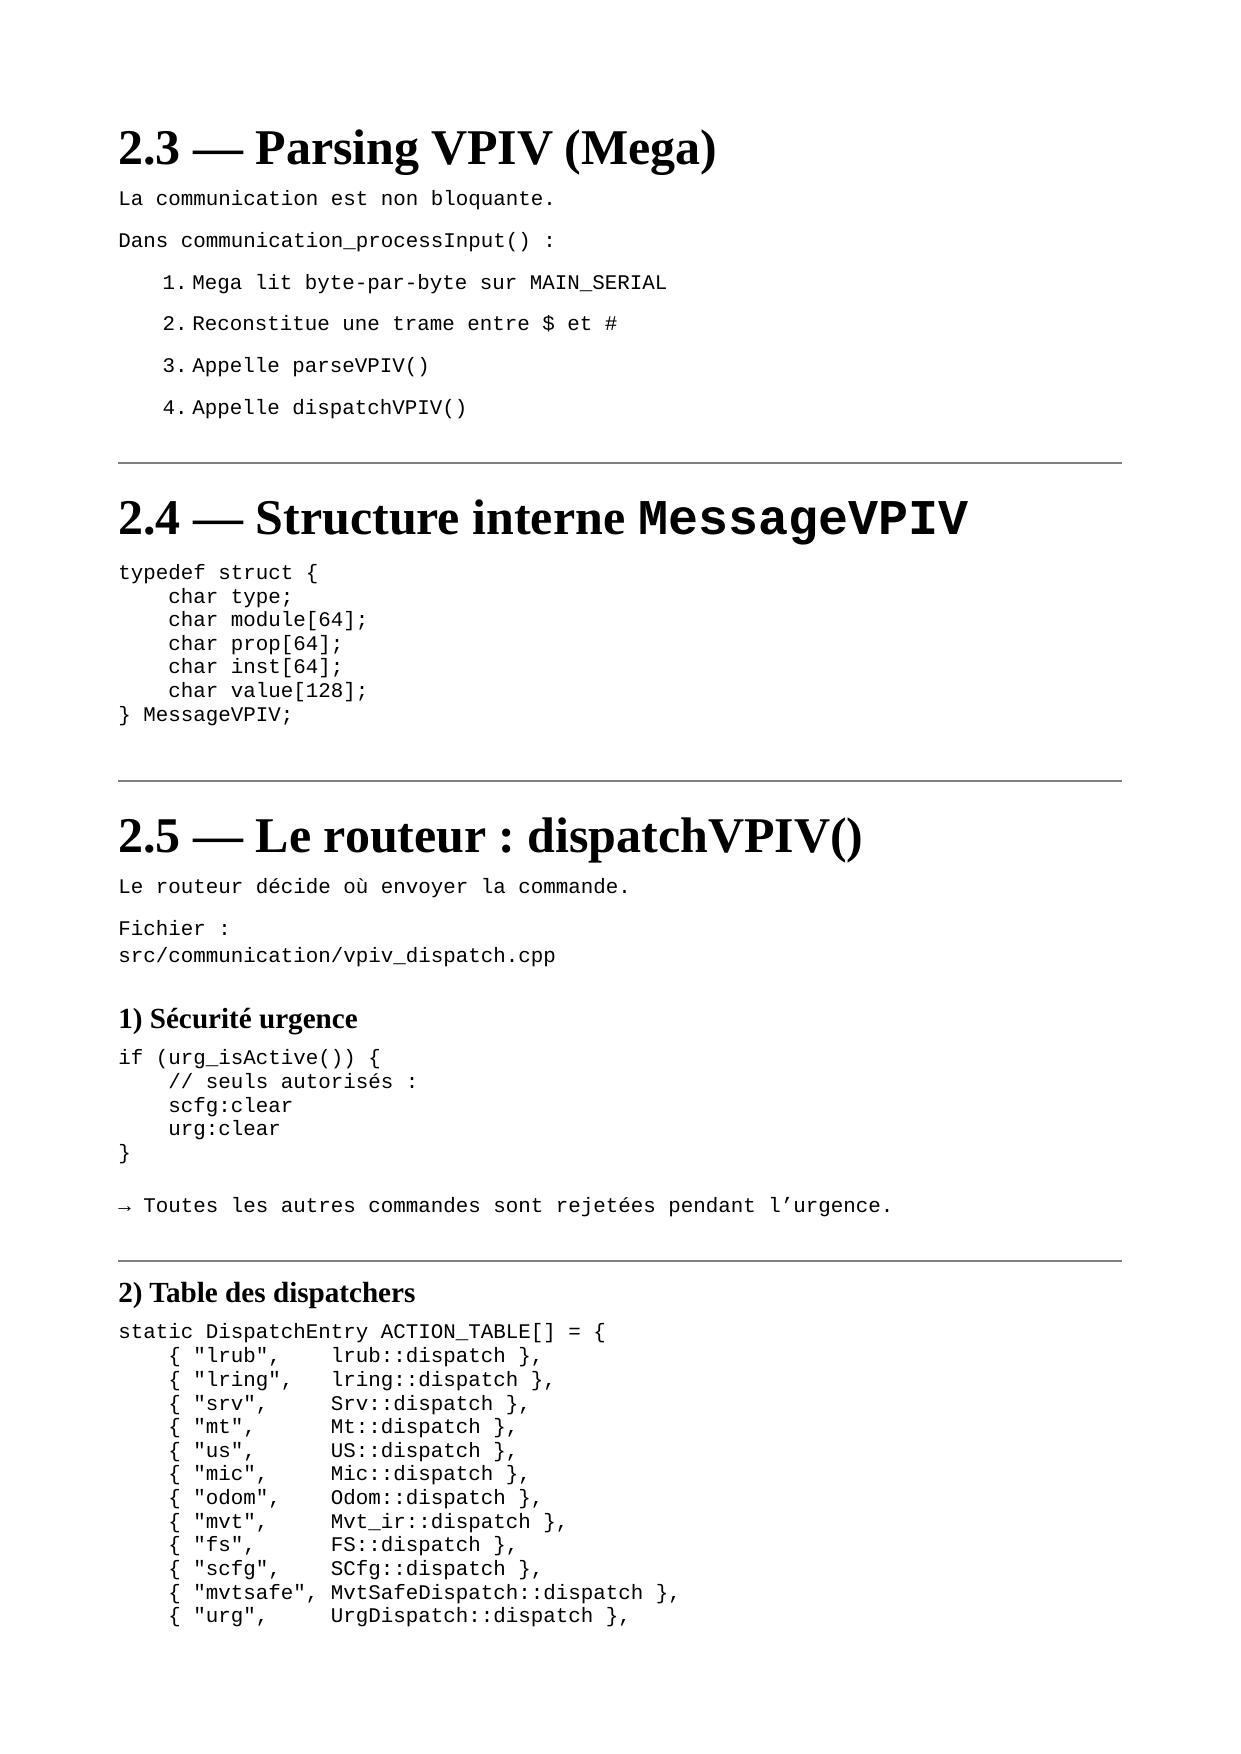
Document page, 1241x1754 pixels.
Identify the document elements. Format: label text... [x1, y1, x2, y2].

text char type; [118, 586, 1122, 609]
text char module[64]; [118, 609, 1122, 633]
text char prop[64]; [118, 633, 1122, 657]
text { "fs", FS::dispatch }, [118, 1534, 1122, 1558]
subtitle 2.4 — Structure interne MessageVPIV [118, 488, 1122, 549]
text { "mvtsafe", MvtSafeDispatch::dispatch }, [118, 1582, 1122, 1605]
subtitle 2) Table des dispatchers [118, 1276, 1122, 1309]
text { "mic", Mic::dispatch }, [118, 1463, 1122, 1487]
text if (urg_isActive()) { [118, 1047, 1122, 1071]
text { "lring", lring::dispatch }, [118, 1369, 1122, 1392]
subtitle 1) Sécurité urgence [118, 1001, 1122, 1035]
text urg:clear [118, 1118, 1122, 1142]
text char inst[64]; [118, 657, 1122, 680]
text } MessageVPIV; [118, 704, 1122, 727]
text La communication est non bloquante. [118, 188, 1122, 212]
text { "urg", UrgDispatch::dispatch }, [118, 1605, 1122, 1629]
subtitle 2.3 — Parsing VPIV (Mega) [118, 118, 1122, 176]
text Dans communication_processInput() : [118, 230, 1122, 253]
list Appelle parseVPIV() [162, 355, 1122, 379]
text } [118, 1142, 1122, 1166]
text typedef struct { [118, 562, 1122, 586]
text scfg:clear [118, 1095, 1122, 1118]
text Le routeur décide où envoyer la commande. [118, 876, 1122, 900]
text { "us", US::dispatch }, [118, 1440, 1122, 1463]
text { "odom", Odom::dispatch }, [118, 1487, 1122, 1511]
list Appelle dispatchVPIV() [162, 397, 1122, 421]
text Fichier : src/communication/vpiv_dispatch.cpp [118, 918, 1122, 969]
text { "lrub", lrub::dispatch }, [118, 1345, 1122, 1369]
text → Toutes les autres commandes sont rejetées pendant l’urgence. [118, 1195, 1122, 1219]
text { "srv", Srv::dispatch }, [118, 1392, 1122, 1416]
text { "mvt", Mvt_ir::dispatch }, [118, 1511, 1122, 1534]
text { "mt", Mt::dispatch }, [118, 1416, 1122, 1440]
text static DispatchEntry ACTION_TABLE[] = { [118, 1322, 1122, 1345]
list Mega lit byte‐par‐byte sur MAIN_SERIAL [162, 272, 1122, 295]
text { "scfg", SCfg::dispatch }, [118, 1558, 1122, 1582]
text char value[128]; [118, 680, 1122, 704]
list Reconstitue une trame entre $ et # [162, 313, 1122, 337]
subtitle 2.5 — Le routeur : dispatchVPIV() [118, 806, 1122, 863]
text // seuls autorisés : [118, 1071, 1122, 1095]
